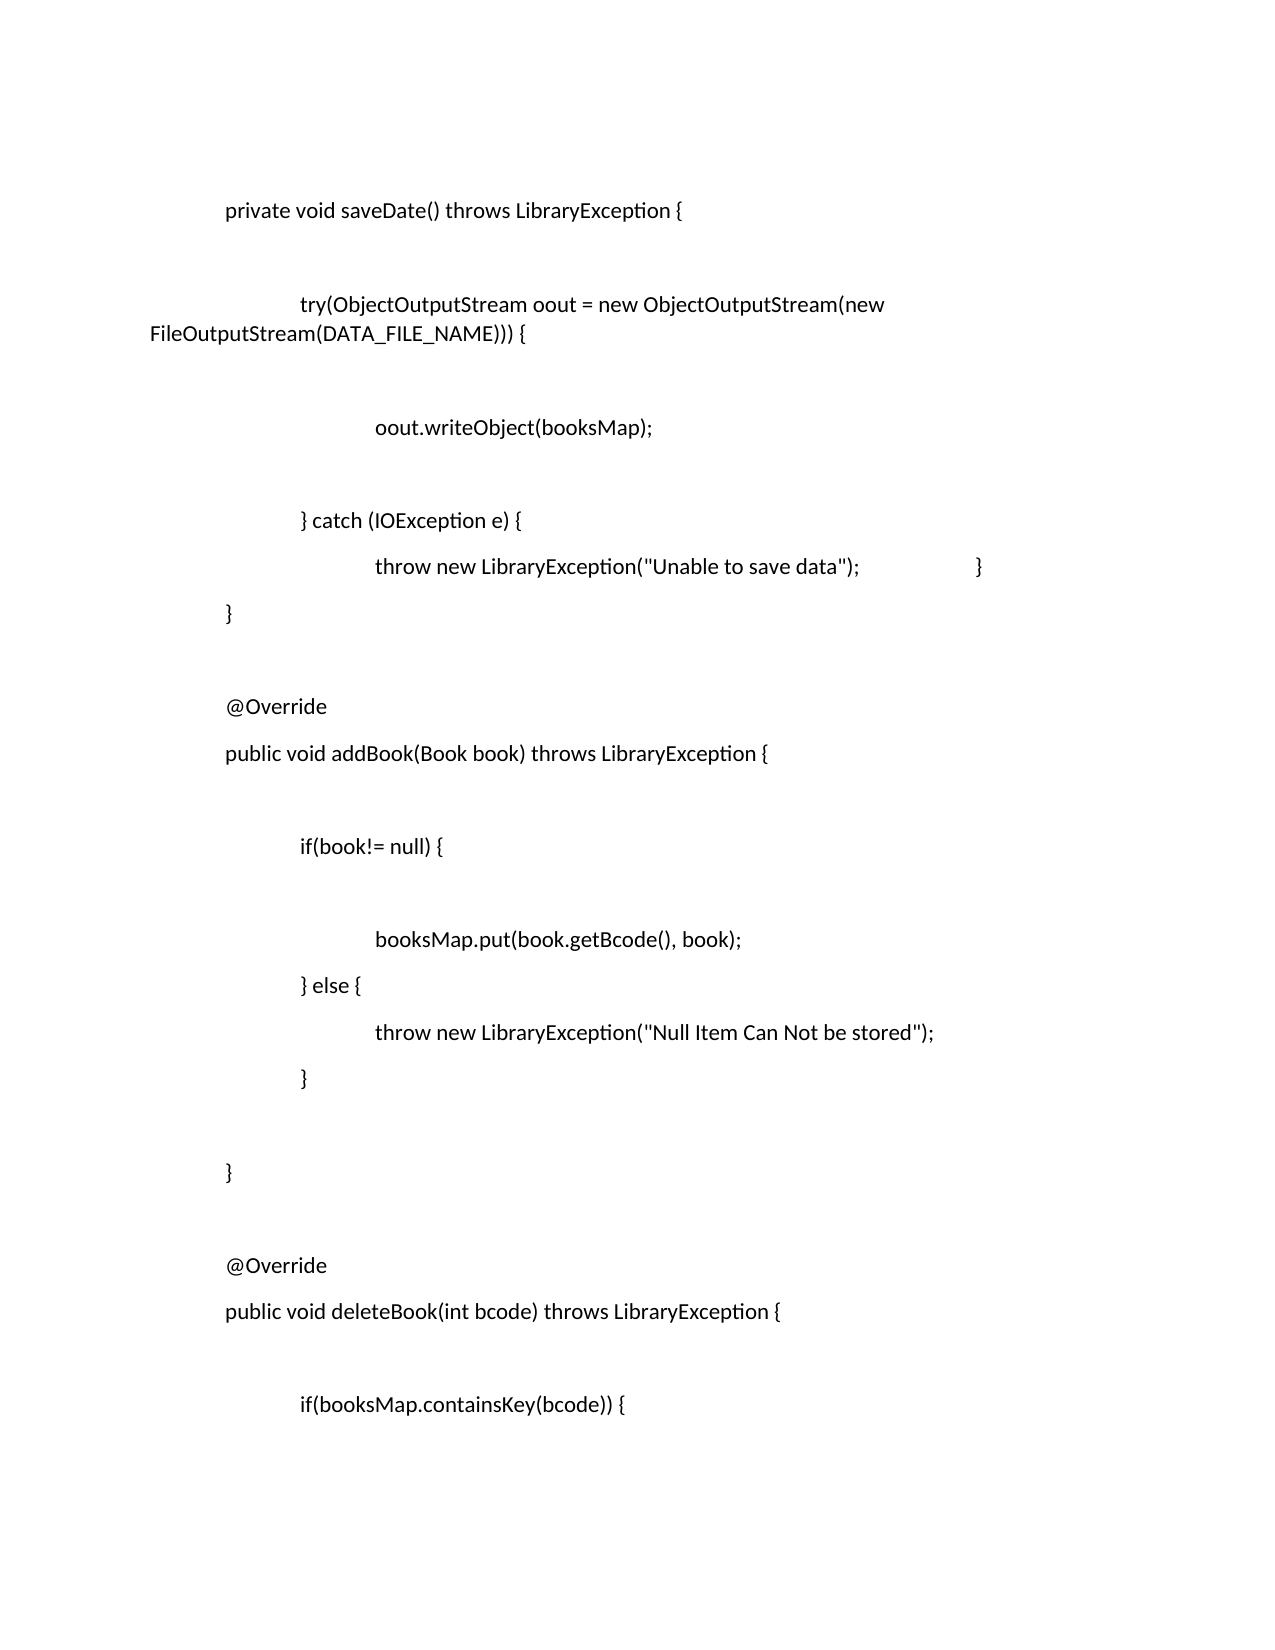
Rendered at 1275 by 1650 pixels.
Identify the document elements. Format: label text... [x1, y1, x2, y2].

text } catch (IOException e) { [150, 506, 1125, 534]
text public void addBook(Book book) throws LibraryException { [150, 739, 1125, 767]
text } [150, 599, 1125, 627]
text try(ObjectOutputStream oout = new ObjectOutputStream(new FileOutputStream(DATA_FILE_NAME))) { [150, 290, 1125, 348]
text if(book!= null) { [150, 832, 1125, 860]
text private void saveDate() throws LibraryException { [150, 197, 1125, 224]
text throw new LibraryException("Unable to save data"); } [150, 552, 1125, 580]
text throw new LibraryException("Null Item Can Not be stored"); [150, 1018, 1125, 1046]
text } [150, 1064, 1125, 1093]
text @Override [150, 1251, 1125, 1279]
text @Override [150, 692, 1125, 720]
text } else { [150, 971, 1125, 999]
text booksMap.put(book.getBcode(), book); [150, 925, 1125, 953]
text public void deleteBook(int bcode) throws LibraryException { [150, 1297, 1125, 1325]
text } [150, 1158, 1125, 1186]
text if(booksMap.containsKey(bcode)) { [150, 1391, 1125, 1418]
text oout.writeObject(booksMap); [150, 413, 1125, 441]
